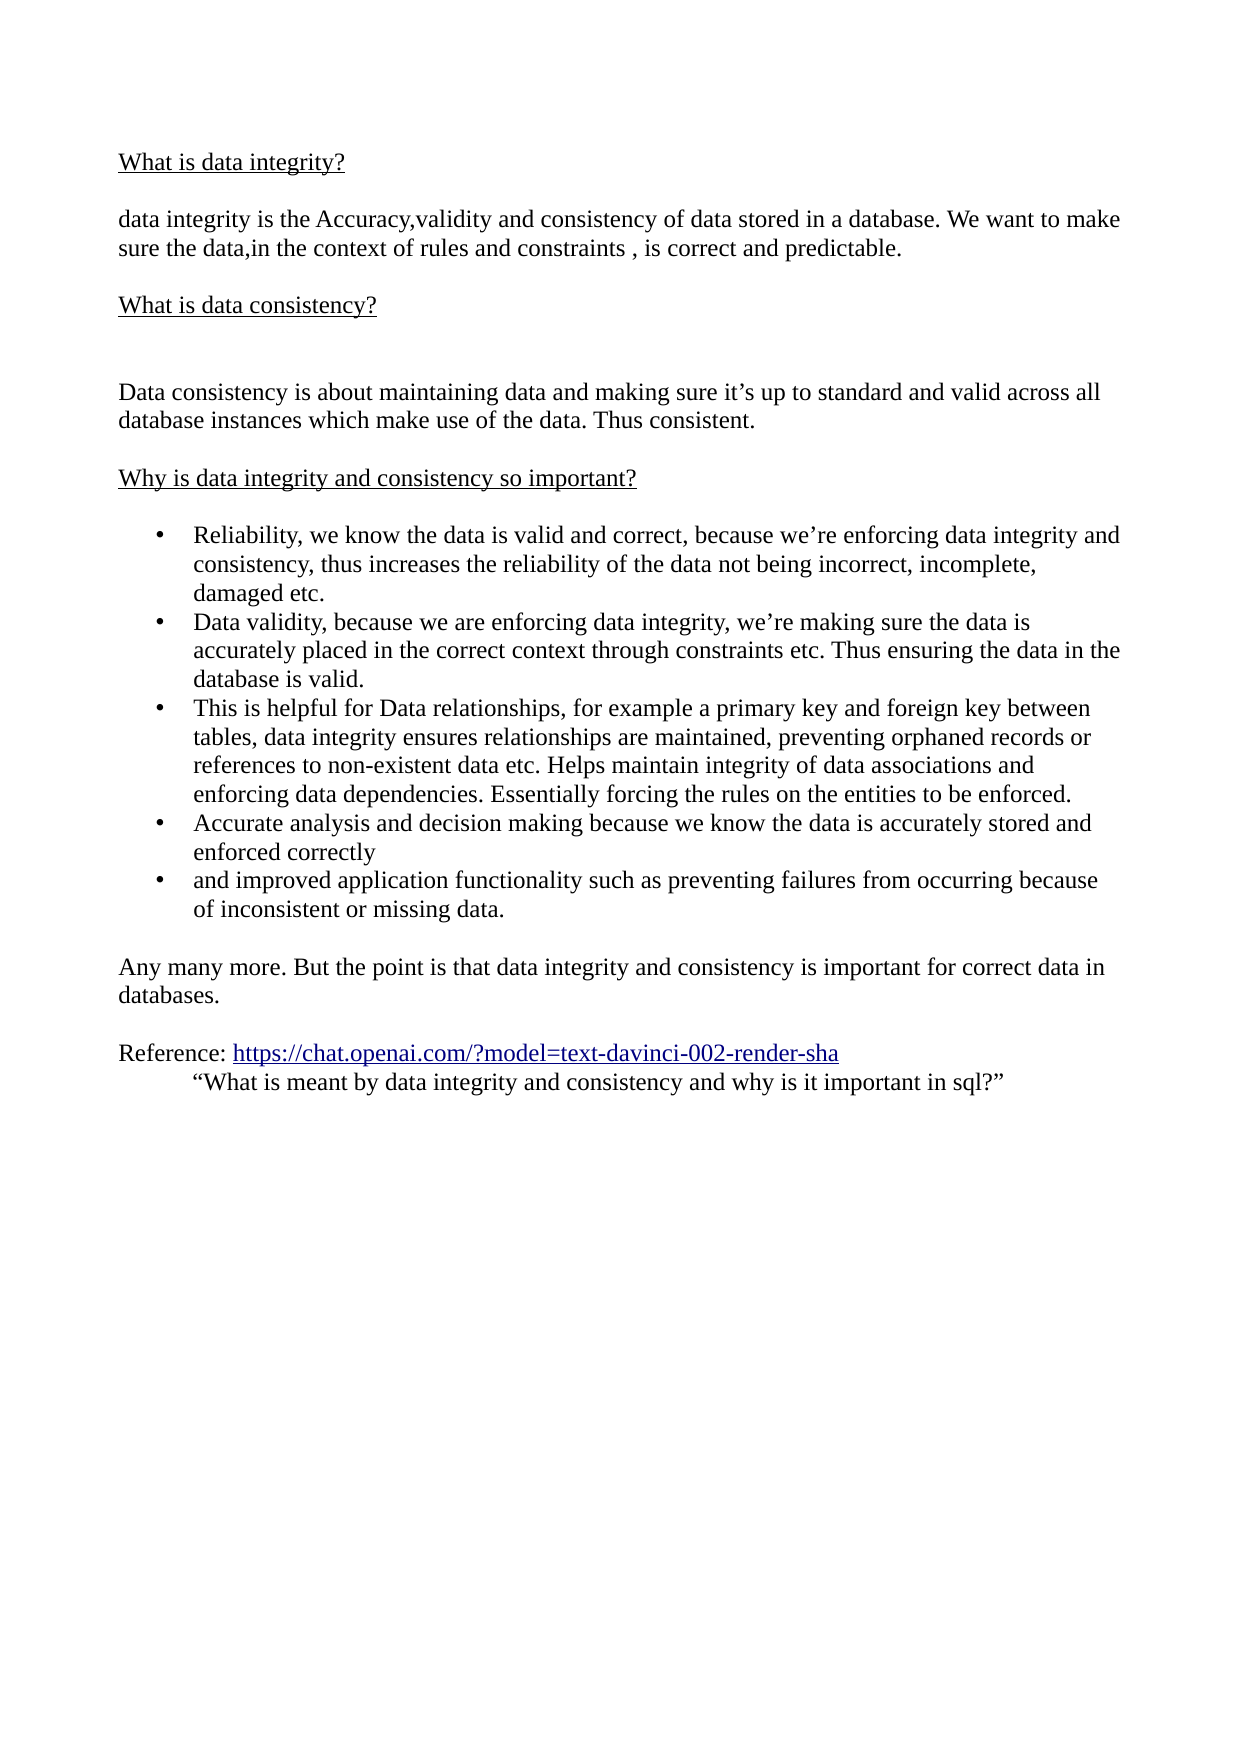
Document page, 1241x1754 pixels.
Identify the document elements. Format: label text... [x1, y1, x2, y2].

text Why is data integrity and consistency so important? [118, 463, 1122, 492]
list This is helpful for Data relationships, for example a primary key and foreign key between tables, data integrity ensures relationships are maintained, preventing orphaned records or references to non-existent data etc. Helps maintain integrity of data associations and enforcing data dependencies. Essentially forcing the rules on the entities to be enforced. [156, 693, 1122, 808]
list and improved application functionality such as preventing failures from occurring because of inconsistent or missing data. [156, 866, 1122, 923]
list Reliability, we know the data is valid and correct, because we’re enforcing data integrity and consistency, thus increases the reliability of the data not being incorrect, incomplete, damaged etc. [156, 521, 1122, 607]
text data integrity is the Accuracy,validity and consistency of data stored in a database. We want to make sure the data,in the context of rules and constraints , is correct and predictable. [118, 204, 1122, 262]
text Any many more. But the point is that data integrity and consistency is important for correct data in databases. [118, 952, 1122, 1009]
text Reference: https://chat.openai.com/?model=text-davinci-002-render-sha [118, 1038, 1122, 1067]
list Data validity, because we are enforcing data integrity, we’re making sure the data is accurately placed in the correct context through constraints etc. Thus ensuring the data in the database is valid. [156, 607, 1122, 693]
text What is data consistency? [118, 291, 1122, 319]
list Accurate analysis and decision making because we know the data is accurately stored and enforced correctly [156, 808, 1122, 866]
text What is data integrity? [118, 147, 1122, 176]
text “What is meant by data integrity and consistency and why is it important in sql?” [118, 1067, 1122, 1096]
text Data consistency is about maintaining data and making sure it’s up to standard and valid across all database instances which make use of the data. Thus consistent. [118, 377, 1122, 434]
